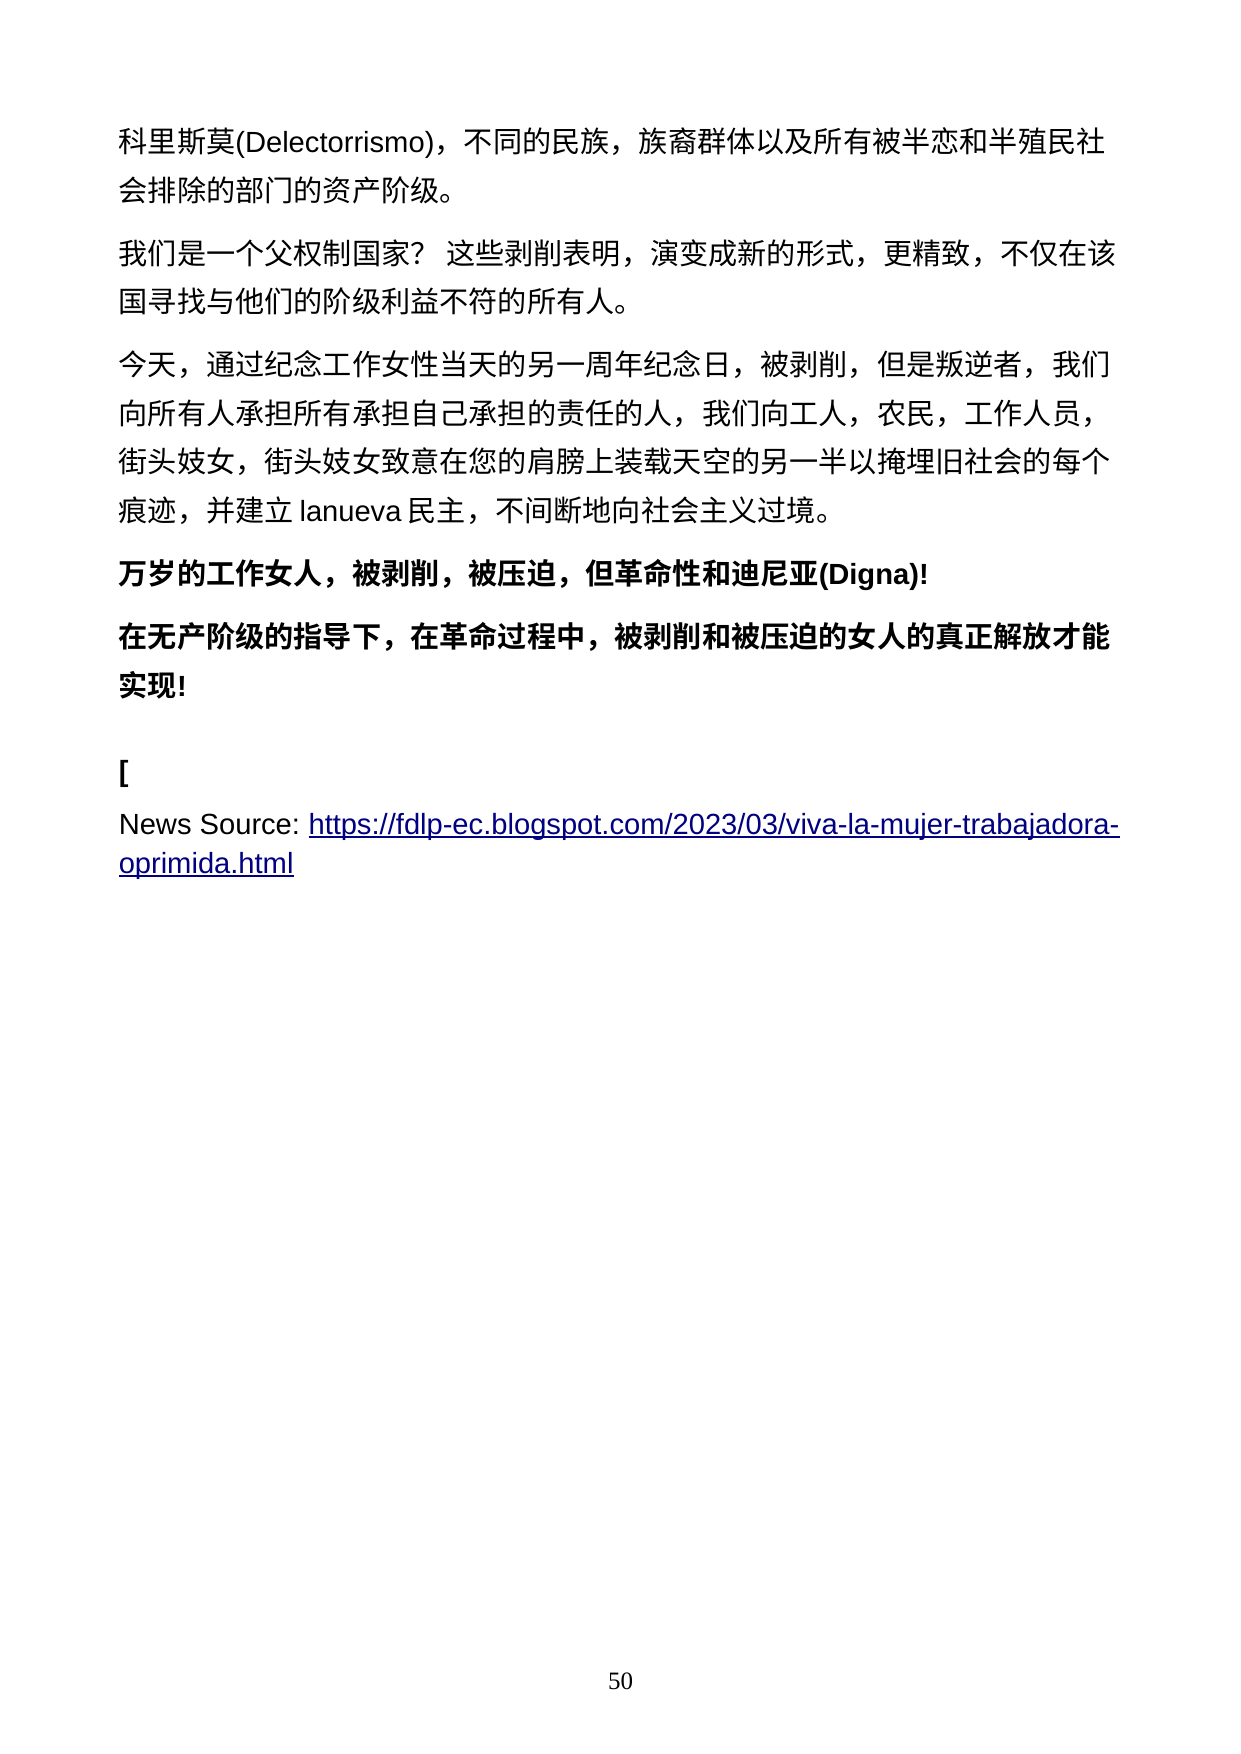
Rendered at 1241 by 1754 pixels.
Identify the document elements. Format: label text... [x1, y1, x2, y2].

text 科里斯莫(Delectorrismo)，不同的民族，族裔群体以及所有被半恋和半殖民社会排除的部门的资产阶级。 [118, 118, 1122, 209]
text News Source: https://fdlp-ec.blogspot.com/2023/03/viva-la-mujer-trabajadora-oprimida.html [118, 807, 1122, 879]
text 我们是一个父权制国家？ 这些剥削表明，演变成新的形式，更精致，不仅在该国寻找与他们的阶级利益不符的所有人。 [118, 230, 1122, 321]
text 今天，通过纪念工作女性当天的另一周年纪念日，被剥削，但是叛逆者，我们向所有人承担所有承担自己承担的责任的人，我们向工人，农民，工作人员，街头妓女，街头妓女致意在您的肩膀上装载天空的另一半以掩埋旧社会的每个痕迹，并建立lanueva民主，不间断地向社会主义过境。 [118, 342, 1122, 530]
text [ [118, 754, 1122, 788]
text 在无产阶级的指导下，在革命过程中，被剥削和被压迫的女人的真正解放才能实现! [118, 614, 1122, 704]
text 万岁的工作女人，被剥削，被压迫，但革命性和迪尼亚(Digna)! [118, 551, 1122, 593]
